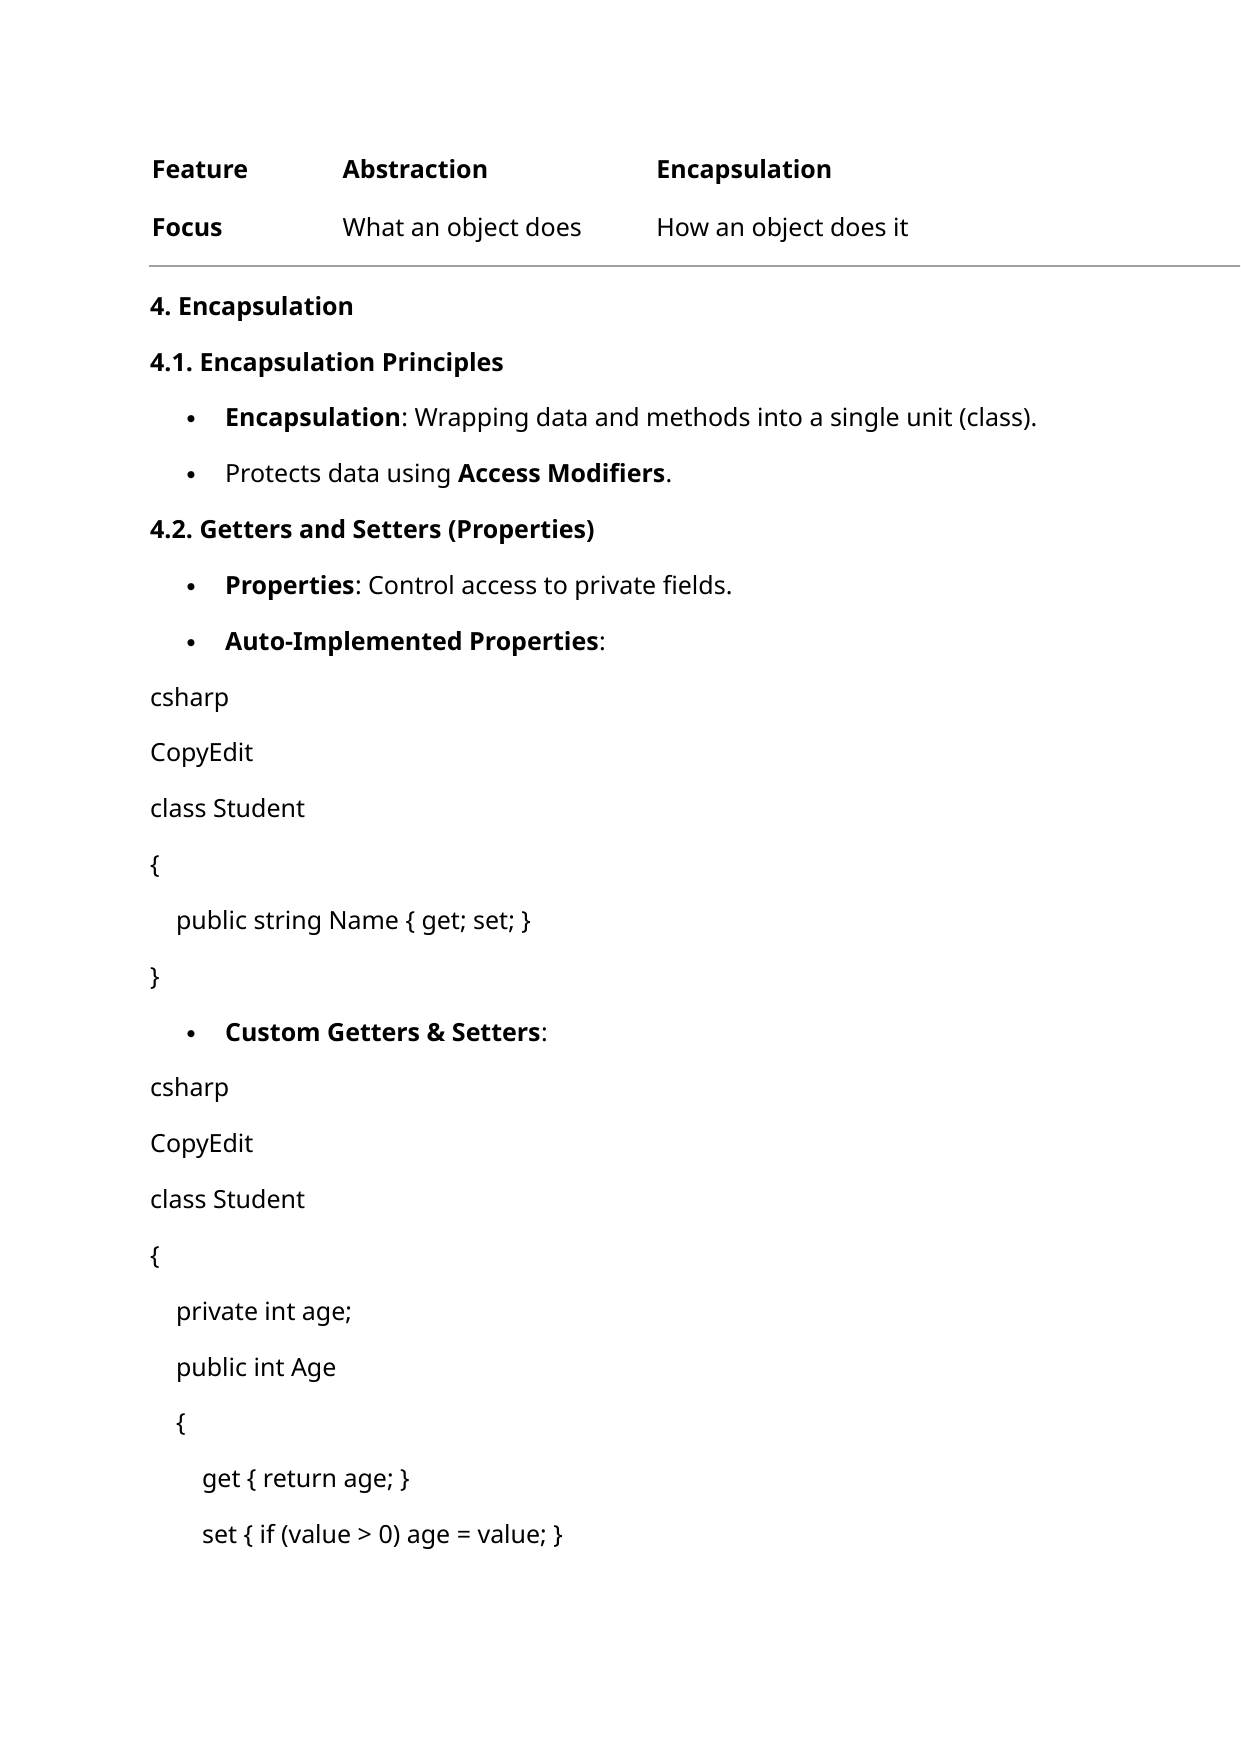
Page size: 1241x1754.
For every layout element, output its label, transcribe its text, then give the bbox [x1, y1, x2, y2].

text public string Name { get; set; } [150, 902, 1090, 937]
table_cell What an object does [341, 208, 654, 265]
text class Student [150, 1182, 1090, 1216]
text 4.2. Getters and Setters (Properties) [150, 512, 1090, 546]
list Encapsulation: Wrapping data and methods into a single unit (class). [187, 400, 1090, 434]
list Properties: Control access to private fields. [187, 567, 1090, 602]
text get { return age; } [150, 1461, 1090, 1495]
table_header Feature [150, 150, 341, 208]
text set { if (value > 0) age = value; } [150, 1517, 1090, 1551]
table_cell Focus [150, 208, 341, 265]
table_cell How an object does it [655, 208, 1090, 265]
text csharp [150, 679, 1090, 713]
list Custom Getters & Setters: [187, 1014, 1090, 1048]
text csharp [150, 1070, 1090, 1104]
table_header Encapsulation [655, 150, 1090, 208]
table_header Abstraction [341, 150, 654, 208]
text { [150, 1405, 1090, 1439]
text 4.1. Encapsulation Principles [150, 344, 1090, 378]
text class Student [150, 791, 1090, 825]
text { [150, 847, 1090, 881]
text 4. Encapsulation [150, 288, 1090, 322]
text CopyEdit [150, 1126, 1090, 1160]
list Auto-Implemented Properties: [187, 623, 1090, 657]
text CopyEdit [150, 735, 1090, 769]
text } [150, 958, 1090, 992]
text public int Age [150, 1349, 1090, 1383]
text { [150, 1237, 1090, 1272]
text private int age; [150, 1293, 1090, 1327]
list Protects data using Access Modifiers. [187, 456, 1090, 490]
